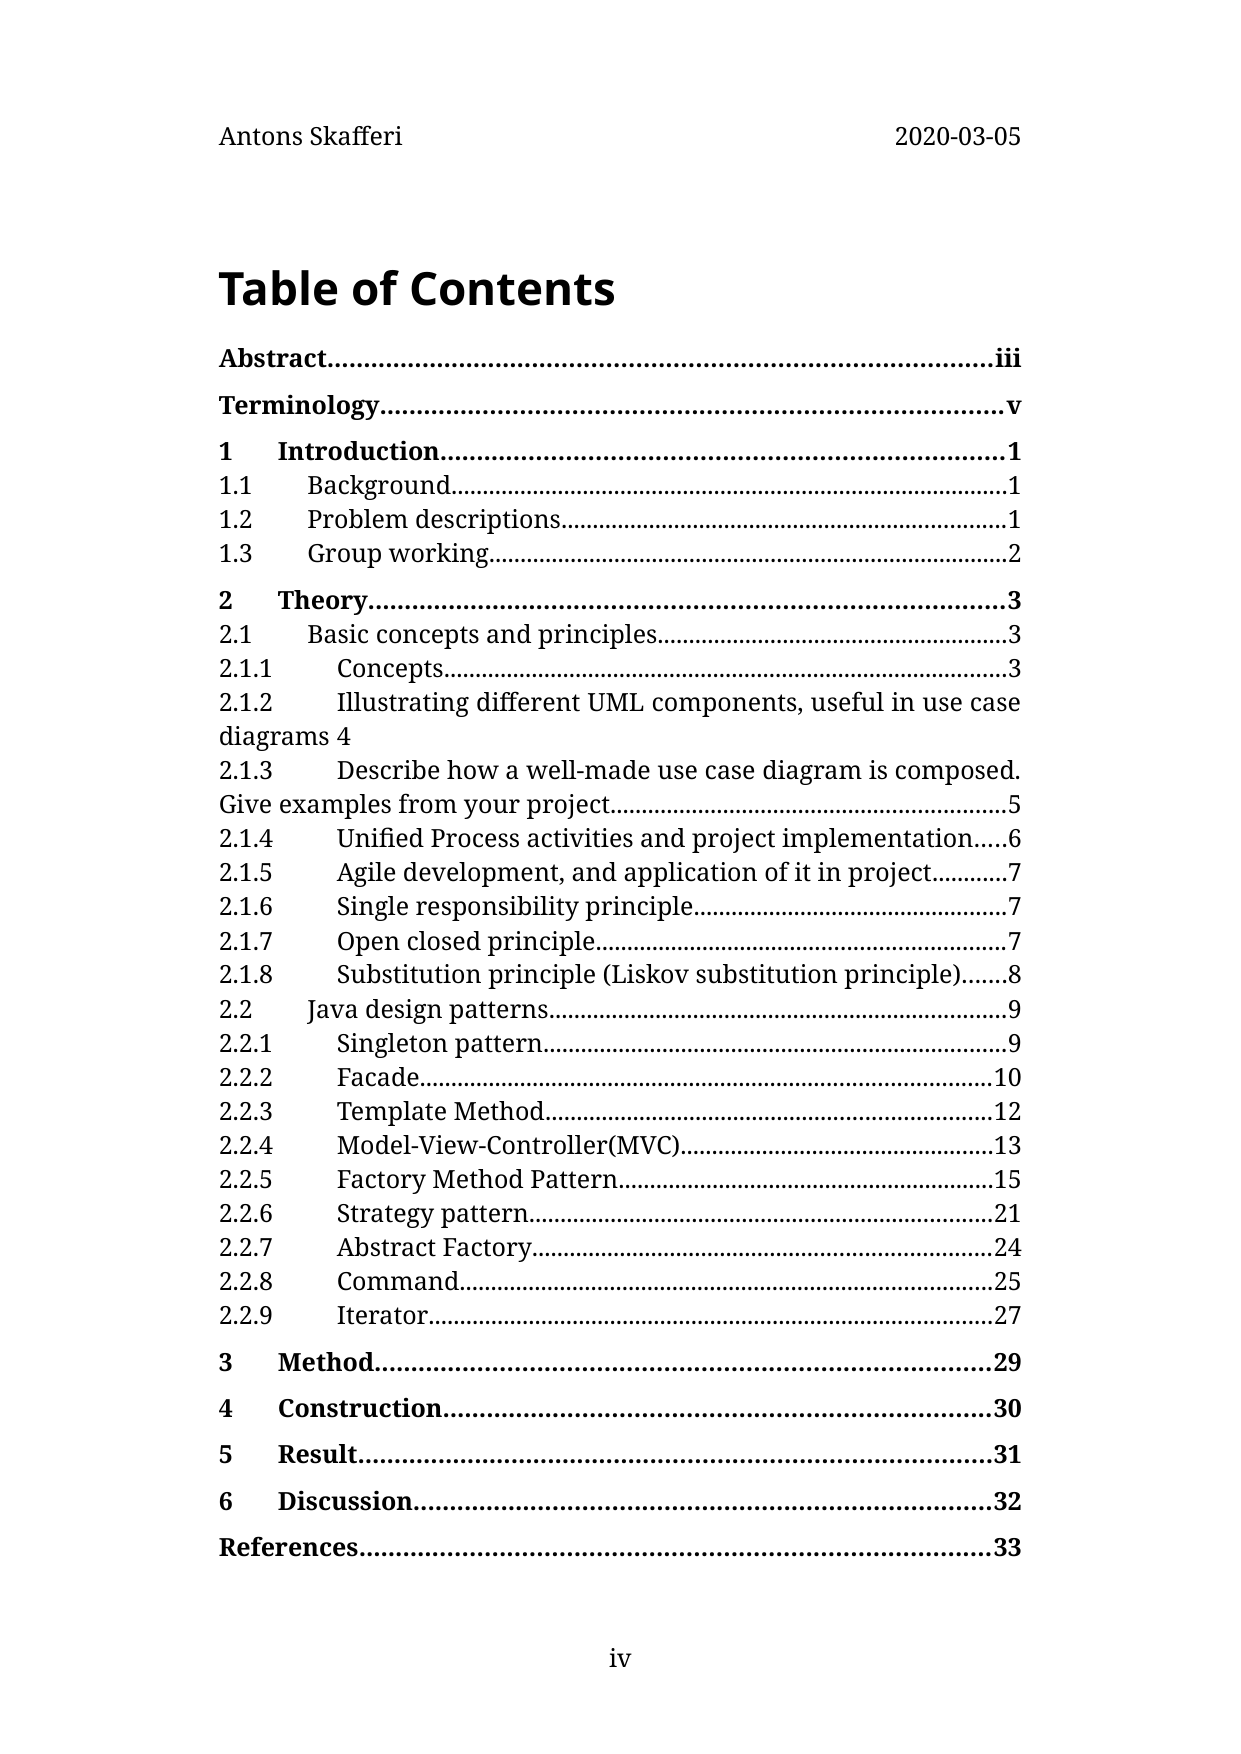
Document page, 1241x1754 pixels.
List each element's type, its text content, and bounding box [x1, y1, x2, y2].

text 2.1.3 Describe how a well-made use case diagram is composed. Give examples from your project 5 [218, 753, 1022, 821]
text 2.1.4 Unified Process activities and project implementation 6 [218, 821, 1022, 855]
text 2.1 Basic concepts and principles 3 [218, 617, 1022, 651]
text 4 Construction 30 [218, 1391, 1022, 1425]
text 5 Result 31 [218, 1437, 1022, 1471]
text 2.2.9 Iterator 27 [218, 1298, 1022, 1332]
text 2.2.6 Strategy pattern 21 [218, 1196, 1022, 1230]
text 2.2.1 Singleton pattern 9 [218, 1025, 1022, 1059]
text 2 Theory 3 [218, 582, 1022, 617]
text 1.1 Background 1 [218, 468, 1022, 502]
text 2.1.1 Concepts 3 [218, 651, 1022, 685]
text References 33 [218, 1530, 1022, 1564]
text 2.2.8 Command 25 [218, 1264, 1022, 1298]
text 2.1.2 Illustrating different UML components, useful in use case diagrams 4 [218, 685, 1022, 753]
text 2.2.5 Factory Method Pattern 15 [218, 1162, 1022, 1196]
subtitle Table of Contents [218, 257, 1022, 319]
text 3 Method 29 [218, 1344, 1022, 1378]
text Terminology v [218, 387, 1022, 421]
text 1.2 Problem descriptions 1 [218, 502, 1022, 536]
text 2.2 Java design patterns 9 [218, 991, 1022, 1025]
text 2.1.8 Substitution principle (Liskov substitution principle) 8 [218, 957, 1022, 991]
text 2.1.5 Agile development, and application of it in project 7 [218, 855, 1022, 889]
text 2.2.4 Model-View-Controller(MVC) 13 [218, 1127, 1022, 1162]
text 1.3 Group working 2 [218, 536, 1022, 570]
text Abstract iii [218, 341, 1022, 375]
text 2.1.7 Open closed principle 7 [218, 923, 1022, 957]
text 2.2.3 Template Method 12 [218, 1093, 1022, 1127]
text 2.1.6 Single responsibility principle 7 [218, 889, 1022, 923]
text 6 Discussion 32 [218, 1484, 1022, 1518]
text 2.2.7 Abstract Factory 24 [218, 1230, 1022, 1264]
text 2.2.2 Facade 10 [218, 1059, 1022, 1093]
text 1 Introduction 1 [218, 434, 1022, 468]
